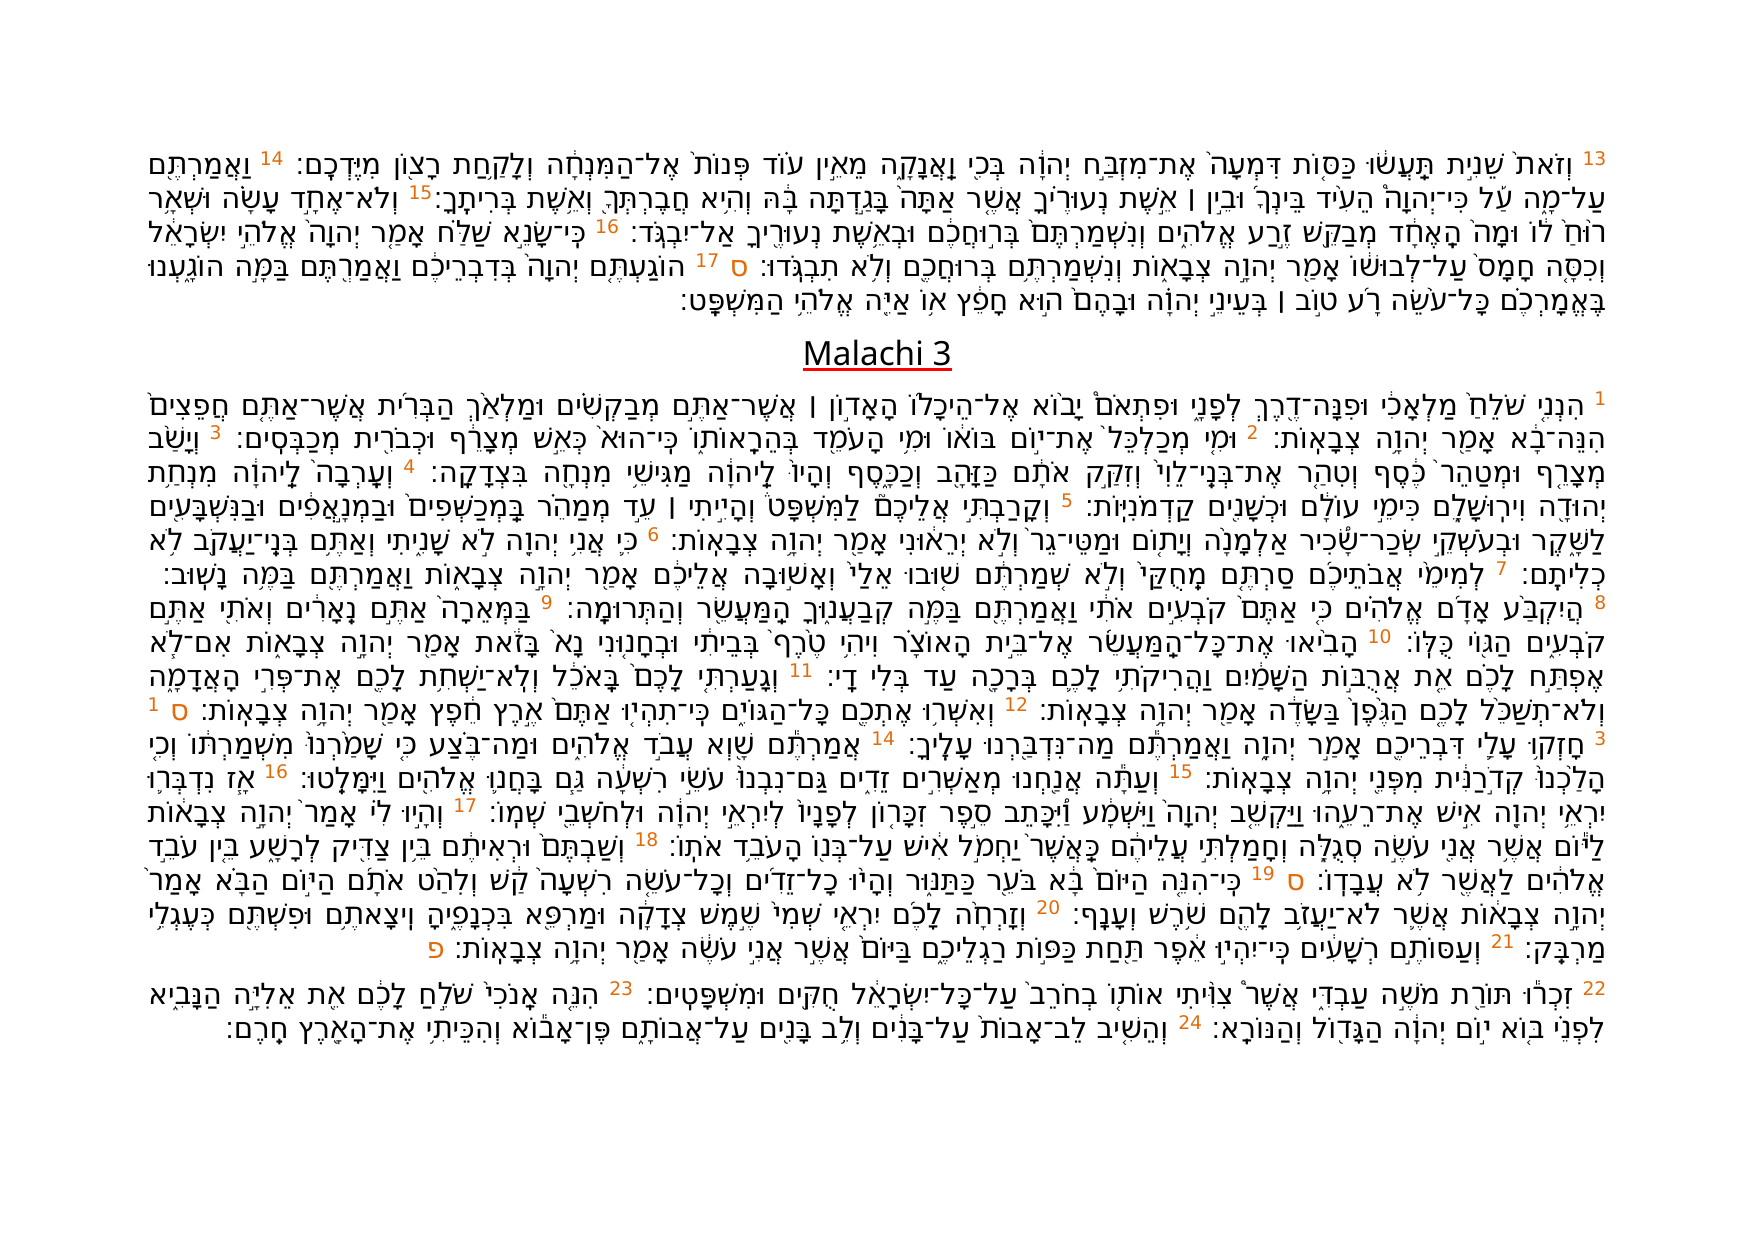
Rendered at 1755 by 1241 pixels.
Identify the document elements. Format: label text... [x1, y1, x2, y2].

text Malachi 3 [148, 330, 1606, 375]
text ‬‬13 וְזֹאת֙ שֵׁנִ֣ית תַּֽעֲשׂ֔וּ כַּסּ֤וֹת דִּמְעָה֙ אֶת־מִזְבַּ֣ח יְהוָ֔ה בְּכִ֖י וַֽאֲנָקָ֑ה מֵאֵ֣ין ע֗וֹד פְּנוֹת֙ אֶל־הַמִּנְחָ֔ה וְלָקַ֥חַת רָצ֖וֹן מִיֶּדְכֶֽם׃ ‬‬14 וַאֲמַרְתֶּ֖ם עַל־מָ֑ה עַ֡ל כִּי־יְהוָה֩ הֵעִ֨יד בֵּינְךָ֜ וּבֵ֣ין ׀ אֵ֣שֶׁת נְעוּרֶ֗יךָ אֲשֶׁ֤ר אַתָּה֙ בָּגַ֣דְתָּה בָּ֔הּ וְהִ֥יא חֲבֶרְתְּךָ֖ וְאֵ֥שֶׁת בְּרִיתֶֽךָ׃‬‬15 וְלֹא־אֶחָ֣ד עָשָׂ֗ה וּשְׁאָ֥ר ר֙וּחַ֙ ל֔וֹ וּמָה֙ הָֽאֶחָ֔ד מְבַקֵּ֖שׁ זֶ֣רַע אֱלֹהִ֑ים וְנִשְׁמַרְתֶּם֙ בְּר֣וּחֲכֶ֔ם וּבְאֵ֥שֶׁת נְעוּרֶ֖יךָ אַל־יִבְגֹּֽד׃ ‬‬16 כִּֽי־שָׂנֵ֣א שַׁלַּ֗ח אָמַ֤ר יְהוָה֙ אֱלֹהֵ֣י יִשְׂרָאֵ֔ל וְכִסָּ֤ה חָמָס֙ עַל־לְבוּשׁ֔וֹ אָמַ֖ר יְהוָ֣ה צְבָא֑וֹת וְנִשְׁמַרְתֶּ֥ם בְּרוּחֲכֶ֖ם וְלֹ֥א תִבְגֹּֽדוּ׃ ס ‬‬17 הוֹגַעְתֶּ֤ם יְהוָה֙ בְּדִבְרֵיכֶ֔ם וַאֲמַרְ֖תֶּם בַּמָּ֣ה הוֹגָ֑עְנוּ בֶּאֱמָרְכֶ֗ם כָּל־עֹ֨שֵׂה רָ֜ע ט֣וֹב ׀ בְּעֵינֵ֣י יְהוָ֗ה וּבָהֶם֙ ה֣וּא חָפֵ֔ץ א֥וֹ אַיֵּ֖ה אֱלֹהֵ֥י הַמִּשְׁפָּֽט׃ ‬‬‬‬‬‬‬ [148, 148, 1606, 317]
text 1 הִנְנִ֤י שֹׁלֵחַ֙ מַלְאָכִ֔י וּפִנָּה־דֶ֖רֶךְ לְפָנָ֑י וּפִתְאֹם֩ יָב֨וֹא אֶל־הֵיכָל֜וֹ הָאָד֣וֹן ׀ אֲשֶׁר־אַתֶּ֣ם מְבַקְשִׁ֗ים וּמַלְאַ֨ךְ הַבְּרִ֜ית אֲשֶׁר־אַתֶּ֤ם חֲפֵצִים֙ הִנֵּה־בָ֔א אָמַ֖ר יְהוָ֥ה צְבָאֽוֹת׃ 2 וּמִ֤י מְכַלְכֵּל֙ אֶת־י֣וֹם בּוֹא֔וֹ וּמִ֥י הָעֹמֵ֖ד בְּהֵרָֽאוֹת֑וֹ כִּֽי־הוּא֙ כְּאֵ֣שׁ מְצָרֵ֔ף וּכְבֹרִ֖ית מְכַבְּסִֽים׃ ‬‬3 וְיָשַׁ֨ב מְצָרֵ֤ף וּמְטַהֵר֙ כֶּ֔סֶף וְטִהַ֤ר אֶת־בְּנֵֽי־לֵוִי֙ וְזִקַּ֣ק אֹתָ֔ם כַּזָּהָ֖ב וְכַכָּ֑סֶף וְהָיוּ֙ לַֽיהוָ֔ה מַגִּישֵׁ֥י מִנְחָ֖ה בִּצְדָקָֽה׃ ‬‬4 וְעָֽרְבָה֙ לַֽיהוָ֔ה מִנְחַ֥ת יְהוּדָ֖ה וִירֽוּשָׁלָ֑͏ִם כִּימֵ֣י עוֹלָ֔ם וּכְשָׁנִ֖ים קַדְמֹנִיּֽוֹת׃ ‬‬5 וְקָרַבְתִּ֣י אֲלֵיכֶם֮ לַמִּשְׁפָּט֒ וְהָיִ֣יתִי ׀ עֵ֣ד מְמַהֵ֗ר בַּֽמְכַשְּׁפִים֙ וּבַמְנָ֣אֲפִ֔ים וּבַנִּשְׁבָּעִ֖ים לַשָּׁ֑קֶר וּבְעֹשְׁקֵ֣י שְׂכַר־שָׂ֠כִיר אַלְמָנָ֨ה וְיָת֤וֹם וּמַטֵּי־גֵר֙ וְלֹ֣א יְרֵא֔וּנִי אָמַ֖ר יְהוָ֥ה צְבָאֽוֹת׃ ‬‬6 כִּ֛י אֲנִ֥י יְהוָ֖ה לֹ֣א שָׁנִ֑יתִי וְאַתֶּ֥ם בְּנֵֽי־יַעֲקֹ֖ב לֹ֥א כְלִיתֶֽם׃ ‬‬7 לְמִימֵ֨י אֲבֹתֵיכֶ֜ם סַרְתֶּ֤ם מֵֽחֻקַּי֙ וְלֹ֣א שְׁמַרְתֶּ֔ם שׁ֤וּבוּ אֵלַי֙ וְאָשׁ֣וּבָה אֲלֵיכֶ֔ם אָמַ֖ר יְהוָ֣ה צְבָא֑וֹת וַאֲמַרְתֶּ֖ם בַּמֶּ֥ה נָשֽׁוּב׃ ‬‬8 הֲיִקְבַּ֨ע אָדָ֜ם אֱלֹהִ֗ים כִּ֤י אַתֶּם֙ קֹבְעִ֣ים אֹתִ֔י וַאֲמַרְתֶּ֖ם בַּמֶּ֣ה קְבַעֲנ֑וּךָ הַֽמַּעֲשֵׂ֖ר וְהַתְּרוּמָֽה׃ ‬‬9 בַּמְּאֵרָה֙ אַתֶּ֣ם נֵֽאָרִ֔ים וְאֹתִ֖י אַתֶּ֣ם קֹבְעִ֑ים הַגּ֖וֹי כֻּלּֽוֹ׃ ‬‬10 הָבִ֨יאוּ אֶת־כָּל־הַֽמַּעֲשֵׂ֜ר אֶל־בֵּ֣ית הָאוֹצָ֗ר וִיהִ֥י טֶ֙רֶף֙ בְּבֵיתִ֔י וּבְחָנ֤וּנִי נָא֙ בָּזֹ֔את אָמַ֖ר יְהוָ֣ה צְבָא֑וֹת אִם־לֹ֧א אֶפְתַּ֣ח לָכֶ֗ם אֵ֚ת אֲרֻבּ֣וֹת הַשָּׁמַ֔יִם וַהֲרִיקֹתִ֥י לָכֶ֛ם בְּרָכָ֖ה עַד בְּלִי דָֽי׃ ‬‬11 וְגָעַרְתִּ֤י לָכֶם֙ בָּֽאֹכֵ֔ל וְלֹֽא־יַשְׁחִ֥ת לָכֶ֖ם אֶת־פְּרִ֣י הָאֲדָמָ֑ה וְלֹא־תְשַׁכֵּ֨ל לָכֶ֤ם הַגֶּ֙פֶן֙ בַּשָּׂדֶ֔ה אָמַ֖ר יְהוָ֥ה צְבָאֽוֹת׃ ‬‬12 וְאִשְּׁר֥וּ אֶתְכֶ֖ם כָּל־הַגּוֹיִ֑ם כִּֽי־תִהְי֤וּ אַתֶּם֙ אֶ֣רֶץ חֵ֔פֶץ אָמַ֖ר יְהוָ֥ה צְבָאֽוֹת׃ ס ‬‬13 חָזְק֥וּ עָלַ֛י דִּבְרֵיכֶ֖ם אָמַ֣ר יְהוָ֑ה וַאֲמַרְתֶּ֕ם מַה־נִּדְבַּ֖רְנוּ עָלֶֽיךָ׃ ‬‬14 אֲמַרְתֶּ֕ם שָׁ֖וְא עֲבֹ֣ד אֱלֹהִ֑ים וּמַה־בֶּ֗צַע כִּ֤י שָׁמַ֙רְנוּ֙ מִשְׁמַרְתּ֔וֹ וְכִ֤י הָלַ֙כְנוּ֙ קְדֹ֣רַנִּ֔ית מִפְּנֵ֖י יְהוָ֥ה צְבָאֽוֹת׃ ‬‬15 וְעַתָּ֕ה אֲנַ֖חְנוּ מְאַשְּׁרִ֣ים זֵדִ֑ים גַּם־נִבְנוּ֙ עֹשֵׂ֣י רִשְׁעָ֔ה גַּ֧ם בָּחֲנ֛וּ אֱלֹהִ֖ים וַיִּמָּלֵֽטוּ׃ ‬‬16 אָ֧ז נִדְבְּר֛וּ יִרְאֵ֥י יְהוָ֖ה אִ֣ישׁ אֶת־רֵעֵ֑הוּ וַיַּקְשֵׁ֤ב יְהוָה֙ וַיִּשְׁמָ֔ע וַ֠יִּכָּתֵב סֵ֣פֶר זִכָּר֤וֹן לְפָנָיו֙ לְיִרְאֵ֣י יְהוָ֔ה וּלְחֹשְׁבֵ֖י שְׁמֽוֹ׃ ‬‬17 וְהָ֣יוּ לִ֗י אָמַר֙ יְהוָ֣ה צְבָא֔וֹת לַיּ֕וֹם אֲשֶׁ֥ר אֲנִ֖י עֹשֶׂ֣ה סְגֻלָּ֑ה וְחָמַלְתִּ֣י עֲלֵיהֶ֔ם כַּֽאֲשֶׁר֙ יַחְמֹ֣ל אִ֔ישׁ עַל־בְּנ֖וֹ הָעֹבֵ֥ד אֹתֽוֹ׃ ‬‬18 וְשַׁבְתֶּם֙ וּרְאִיתֶ֔ם בֵּ֥ין צַדִּ֖יק לְרָשָׁ֑ע בֵּ֚ין עֹבֵ֣ד אֱלֹהִ֔ים לַאֲשֶׁ֖ר לֹ֥א עֲבָדֽוֹ׃ ס ‬‬19 כִּֽי־הִנֵּ֤ה הַיּוֹם֙ בָּ֔א בֹּעֵ֖ר כַּתַּנּ֑וּר וְהָי֨וּ כָל־זֵדִ֜ים וְכָל־עֹשֵׂ֤ה רִשְׁעָה֙ קַ֔שׁ וְלִהַ֨ט אֹתָ֜ם הַיּ֣וֹם הַבָּ֗א אָמַר֙ יְהוָ֣ה צְבָא֔וֹת אֲשֶׁ֛ר לֹא־יַעֲזֹ֥ב לָהֶ֖ם שֹׁ֥רֶשׁ וְעָנָֽף׃ ‬‬20 וְזָרְחָ֨ה לָכֶ֜ם יִרְאֵ֤י שְׁמִי֙ שֶׁ֣מֶשׁ צְדָקָ֔ה וּמַרְפֵּ֖א בִּכְנָפֶ֑יהָ וִֽיצָאתֶ֥ם וּפִשְׁתֶּ֖ם כְּעֶגְלֵ֥י מַרְבֵּֽק׃ ‬‬21 וְעַסּוֹתֶ֣ם רְשָׁעִ֔ים כִּֽי־יִהְי֣וּ אֵ֔פֶר תַּ֖חַת כַּפּ֣וֹת רַגְלֵיכֶ֑ם בַּיּוֹם֙ אֲשֶׁ֣ר אֲנִ֣י עֹשֶׂ֔ה אָמַ֖ר יְהוָ֥ה צְבָאֽוֹת׃ פ ‬‬‬‬‬‬‬‬‬‬‬‬‬‬‬‬‬‬‬‬ [148, 388, 1606, 965]
text ‬‬22 זִכְר֕וּ תּוֹרַ֖ת מֹשֶׁ֣ה עַבְדִּ֑י אֲשֶׁר֩ צִוִּ֨יתִי אוֹת֤וֹ בְחֹרֵב֙ עַל־כָּל־יִשְׂרָאֵ֔ל חֻקִּ֖ים וּמִשְׁפָּטִֽים׃ ‬‬23 הִנֵּ֤ה אָֽנֹכִי֙ שֹׁלֵ֣חַ לָכֶ֔ם אֵ֖ת אֵלִיָּ֣ה הַנָּבִ֑יא לִפְנֵ֗י בּ֚וֹא י֣וֹם יְהוָ֔ה הַגָּד֖וֹל וְהַנּוֹרָֽא׃ ‬‬24 וְהֵשִׁ֤יב לֵב־אָבוֹת֙ עַל־בָּנִ֔ים וְלֵ֥ב בָּנִ֖ים עַל־אֲבוֹתָ֑ם פֶּן־אָב֕וֹא וְהִכֵּיתִ֥י אֶת־הָאָ֖רֶץ חֵֽרֶם׃ ‬‬‬‬‬ [148, 978, 1606, 1046]
